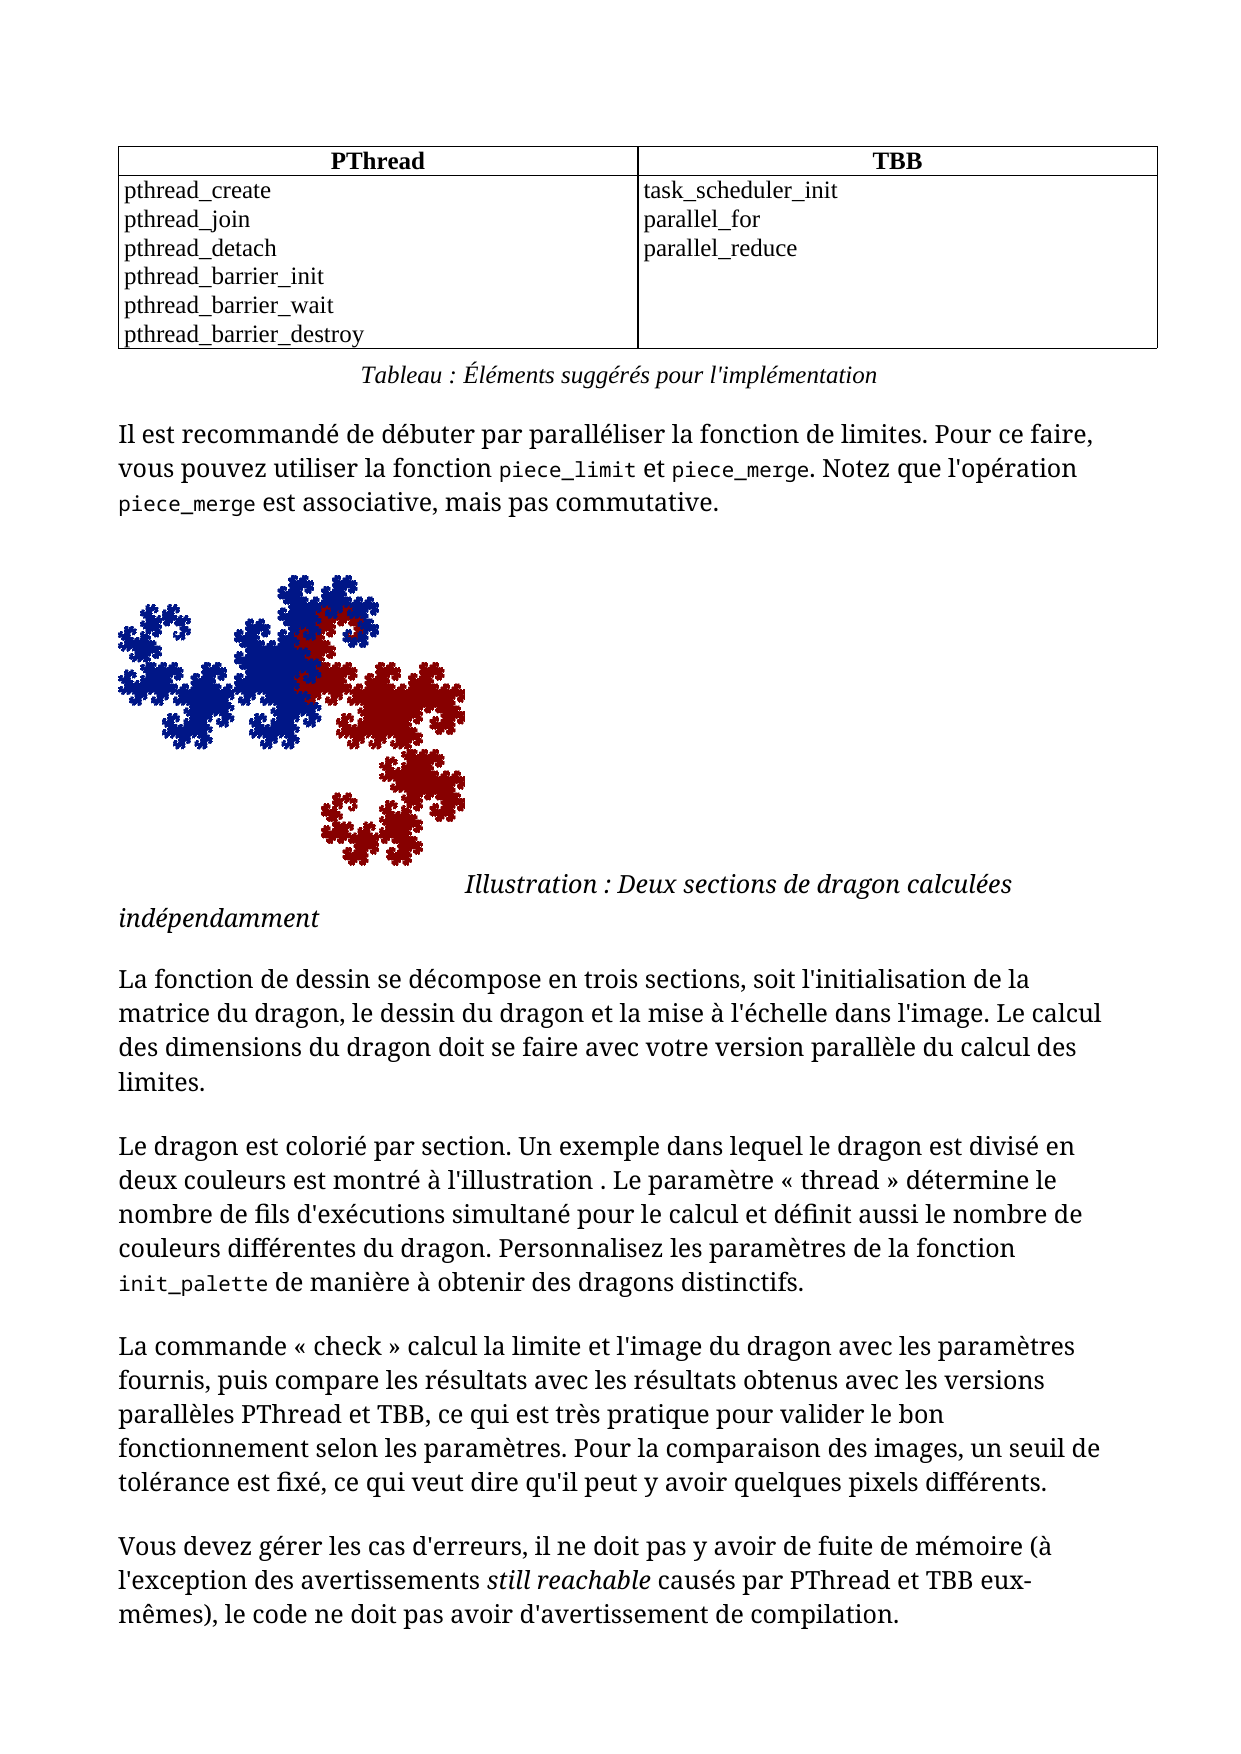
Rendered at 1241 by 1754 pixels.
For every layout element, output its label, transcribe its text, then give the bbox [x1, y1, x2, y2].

text Il est recommandé de débuter par paralléliser la fonction de limites. Pour ce faire, vous pouvez utiliser la fonction piece_limit et piece_merge. Notez que l'opération piece_merge est associative, mais pas commutative. [118, 417, 1122, 519]
text Le dragon est colorié par section. Un exemple dans lequel le dragon est divisé en deux couleurs est montré à l'illustration . Le paramètre « thread » détermine le nombre de fils d'exécutions simultané pour le calcul et définit aussi le nombre de couleurs différentes du dragon. Personnalisez les paramètres de la fonction init_palette de manière à obtenir des dragons distinctifs. [118, 1128, 1122, 1298]
table_header TBB [639, 147, 1157, 175]
text Tableau : Éléments suggérés pour l'implémentation [118, 360, 1122, 389]
table_header PThread [119, 147, 637, 175]
text Illustration : Deux sections de dragon calculées indépendamment [118, 546, 1122, 934]
text La fonction de dessin se décompose en trois sections, soit l'initialisation de la matrice du dragon, le dessin du dragon et la mise à l'échelle dans l'image. Le calcul des dimensions du dragon doit se faire avec votre version parallèle du calcul des limites. [118, 962, 1122, 1098]
table_cell pthread_create pthread_join pthread_detach pthread_barrier_init pthread_barrier_wait pthread_barrier_destroy [119, 176, 637, 348]
table_cell task_scheduler_init parallel_for parallel_reduce [639, 176, 1157, 348]
text La commande « check » calcul la limite et l'image du dragon avec les paramètres fournis, puis compare les résultats avec les résultats obtenus avec les versions parallèles PThread et TBB, ce qui est très pratique pour valider le bon fonctionnement selon les paramètres. Pour la comparaison des images, un seuil de tolérance est fixé, ce qui veut dire qu'il peut y avoir quelques pixels différents. [118, 1328, 1122, 1499]
text Vous devez gérer les cas d'erreurs, il ne doit pas y avoir de fuite de mémoire (à l'exception des avertissements still reachable causés par PThread et TBB eux-mêmes), le code ne doit pas avoir d'avertissement de compilation. [118, 1529, 1122, 1631]
